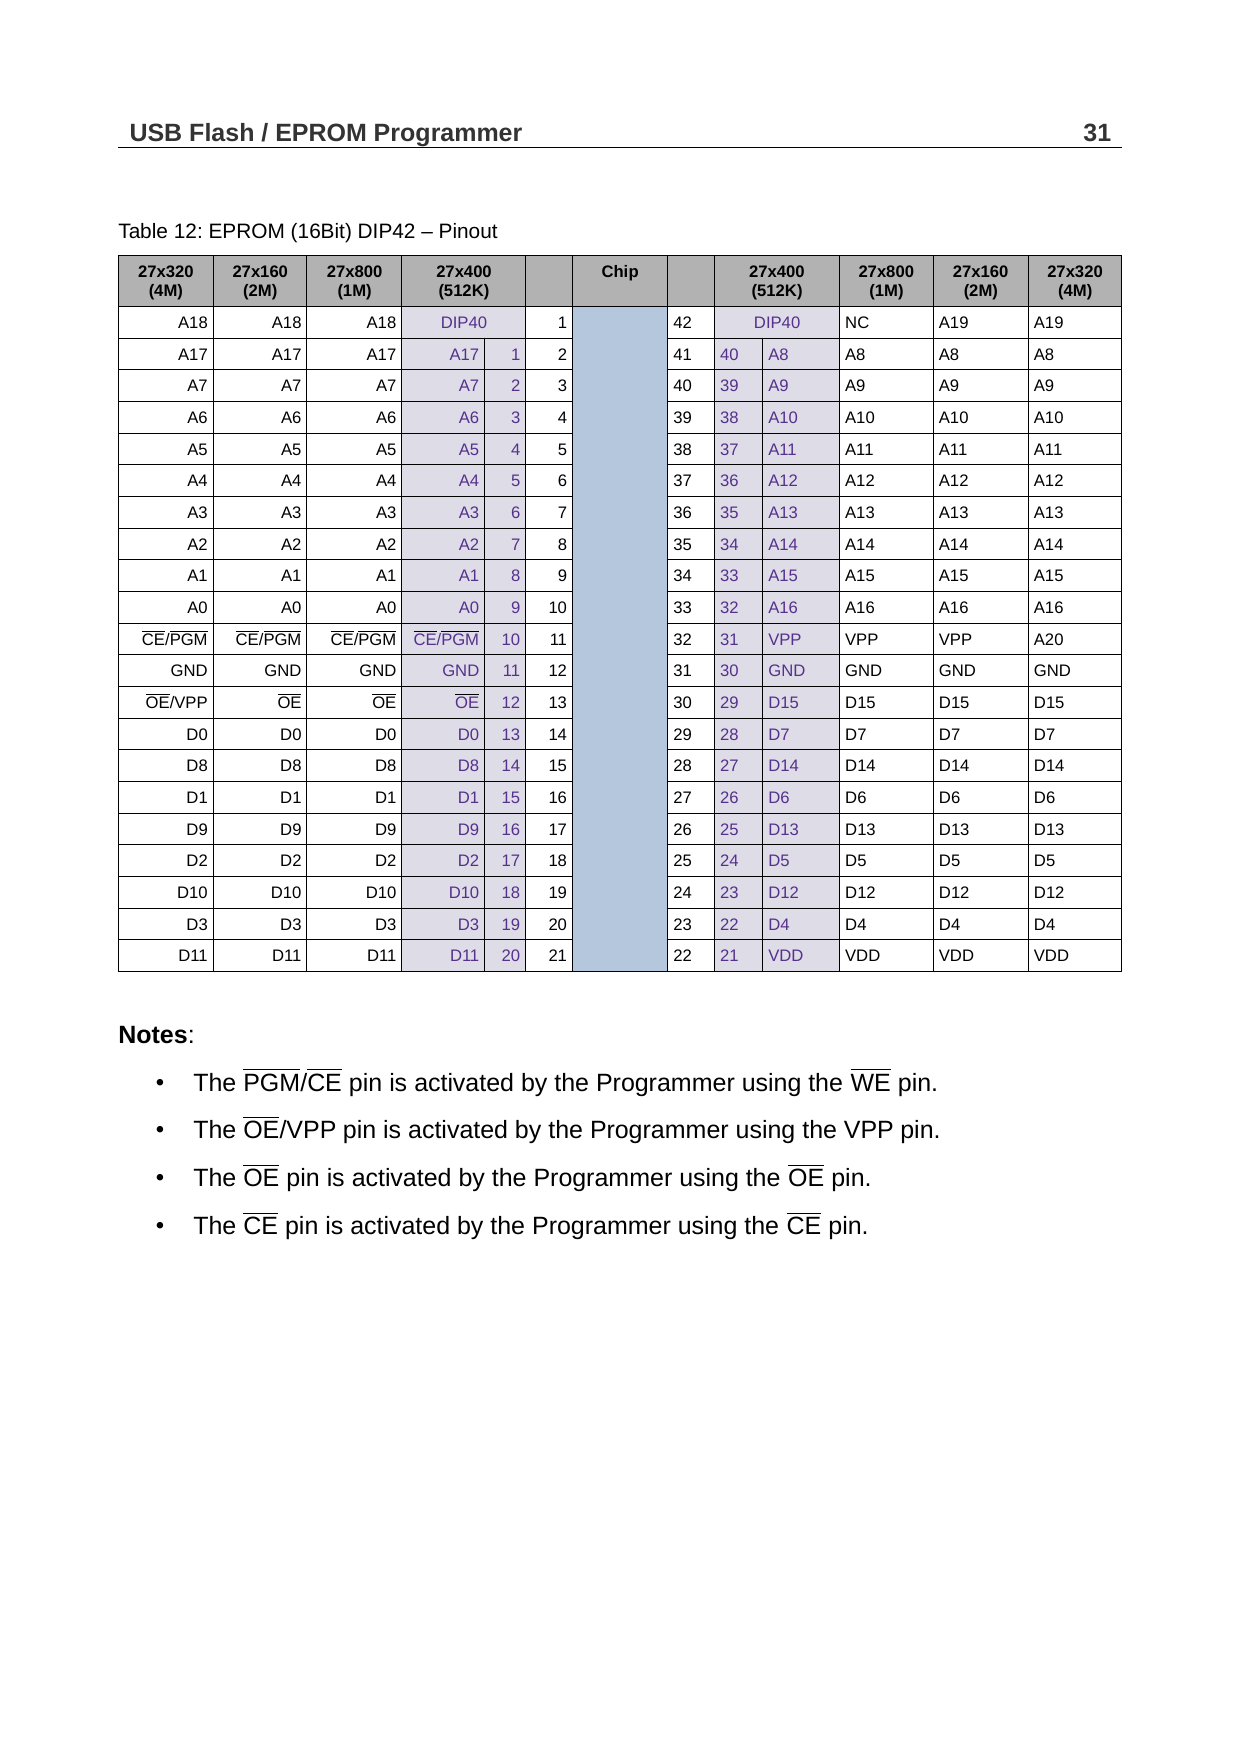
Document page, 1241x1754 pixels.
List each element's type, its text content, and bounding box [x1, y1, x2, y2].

table_cell D5 [1029, 845, 1121, 876]
table_cell [573, 307, 667, 971]
table_cell A9 [934, 370, 1028, 401]
table_cell A12 [840, 465, 933, 496]
table_cell A8 [934, 339, 1028, 369]
table_cell A15 [840, 560, 933, 591]
table_cell GND [119, 655, 213, 686]
table_cell 10 [485, 624, 525, 654]
table_cell D2 [307, 845, 401, 876]
table_cell A2 [307, 529, 401, 559]
table_cell D6 [934, 782, 1028, 813]
table_cell A2 [214, 529, 306, 559]
table_cell 19 [526, 877, 572, 908]
table_cell 38 [715, 402, 762, 433]
table_cell D3 [307, 909, 401, 939]
text Notes: [118, 1020, 1122, 1048]
table_cell 21 [715, 940, 762, 971]
table_cell A0 [119, 592, 213, 623]
table_cell 28 [715, 719, 762, 749]
table_cell D8 [214, 750, 306, 781]
table_cell OE [307, 687, 401, 718]
table_cell A19 [934, 307, 1028, 338]
table_cell A7 [119, 370, 213, 401]
table_cell 8 [485, 560, 525, 591]
table_cell DIP40 [715, 307, 839, 338]
table_cell A16 [934, 592, 1028, 623]
table_cell D7 [934, 719, 1028, 749]
table_cell D14 [840, 750, 933, 781]
table_cell 17 [526, 814, 572, 844]
table_cell A2 [119, 529, 213, 559]
table_cell D6 [840, 782, 933, 813]
table_header [668, 256, 714, 306]
table_cell D2 [214, 845, 306, 876]
table_cell VPP [934, 624, 1028, 654]
table_header 27x400 (512K) [715, 256, 839, 306]
table_cell 7 [526, 497, 572, 528]
table_cell 9 [526, 560, 572, 591]
table_cell D12 [934, 877, 1028, 908]
table_cell 23 [715, 877, 762, 908]
table_cell D8 [307, 750, 401, 781]
table_cell 39 [715, 370, 762, 401]
table_cell CE/PGM [402, 624, 484, 654]
table_cell A6 [402, 402, 484, 433]
table_cell GND [402, 655, 484, 686]
table_header 27x800 (1M) [840, 256, 933, 306]
table_cell 6 [485, 497, 525, 528]
table_cell 22 [668, 940, 714, 971]
table_cell A0 [307, 592, 401, 623]
table_cell 38 [668, 434, 714, 464]
table_cell A5 [119, 434, 213, 464]
table_cell A17 [214, 339, 306, 369]
table_cell A14 [840, 529, 933, 559]
table_cell 17 [485, 845, 525, 876]
table_cell D11 [307, 940, 401, 971]
table_cell A12 [1029, 465, 1121, 496]
table_cell A12 [934, 465, 1028, 496]
table_cell VDD [763, 940, 839, 971]
table_cell A12 [763, 465, 839, 496]
table_cell 39 [668, 402, 714, 433]
table_cell A13 [840, 497, 933, 528]
table_cell 36 [715, 465, 762, 496]
table_cell 1 [485, 339, 525, 369]
table_cell 4 [485, 434, 525, 464]
table_cell D0 [119, 719, 213, 749]
table_cell VDD [934, 940, 1028, 971]
table_cell A14 [1029, 529, 1121, 559]
table_cell A15 [763, 560, 839, 591]
table_cell 26 [715, 782, 762, 813]
table_cell D7 [1029, 719, 1121, 749]
table_cell GND [214, 655, 306, 686]
table_cell 41 [668, 339, 714, 369]
table_cell A4 [402, 465, 484, 496]
table_cell D1 [119, 782, 213, 813]
table_cell A18 [214, 307, 306, 338]
table_header 27x160 (2M) [934, 256, 1028, 306]
table_cell A0 [402, 592, 484, 623]
table_cell D15 [763, 687, 839, 718]
table_cell D2 [119, 845, 213, 876]
table_cell D10 [119, 877, 213, 908]
table_cell 18 [526, 845, 572, 876]
table_cell 27 [715, 750, 762, 781]
table_cell A11 [934, 434, 1028, 464]
table_cell GND [763, 655, 839, 686]
table_cell 40 [715, 339, 762, 369]
table_cell 29 [668, 719, 714, 749]
table_cell A11 [1029, 434, 1121, 464]
table_cell D4 [840, 909, 933, 939]
table_cell D13 [1029, 814, 1121, 844]
list The PGM/CE pin is activated by the Programmer using the WE pin. [156, 1068, 1122, 1096]
table_cell 27 [668, 782, 714, 813]
table_cell A1 [214, 560, 306, 591]
table_cell A10 [934, 402, 1028, 433]
table_cell D9 [402, 814, 484, 844]
table_cell A8 [1029, 339, 1121, 369]
table_cell A6 [214, 402, 306, 433]
table_cell D3 [402, 909, 484, 939]
table_cell A9 [840, 370, 933, 401]
table_cell VDD [840, 940, 933, 971]
table_cell 32 [715, 592, 762, 623]
table_cell 19 [485, 909, 525, 939]
table_cell A4 [307, 465, 401, 496]
table_cell A8 [840, 339, 933, 369]
table_cell A18 [119, 307, 213, 338]
table_cell 34 [668, 560, 714, 591]
table_cell 13 [485, 719, 525, 749]
table_cell 36 [668, 497, 714, 528]
table_cell A8 [763, 339, 839, 369]
table_cell A10 [763, 402, 839, 433]
table_cell 31 [668, 655, 714, 686]
table_cell 42 [668, 307, 714, 338]
table_cell D1 [214, 782, 306, 813]
table_cell 29 [715, 687, 762, 718]
table_cell 18 [485, 877, 525, 908]
table_cell A17 [402, 339, 484, 369]
table_cell D14 [934, 750, 1028, 781]
table_cell 4 [526, 402, 572, 433]
table_cell A7 [307, 370, 401, 401]
table_cell 12 [526, 655, 572, 686]
table_cell 5 [485, 465, 525, 496]
table_cell A17 [307, 339, 401, 369]
table_cell D6 [1029, 782, 1121, 813]
table_cell A15 [934, 560, 1028, 591]
table_cell D11 [214, 940, 306, 971]
table_cell A13 [934, 497, 1028, 528]
table_cell 13 [526, 687, 572, 718]
list The OE/VPP pin is activated by the Programmer using the VPP pin. [156, 1116, 1122, 1144]
table_cell D1 [402, 782, 484, 813]
table_cell D12 [763, 877, 839, 908]
table_cell D3 [214, 909, 306, 939]
table_header 27x800 (1M) [307, 256, 401, 306]
table_cell D13 [840, 814, 933, 844]
table_cell A14 [763, 529, 839, 559]
table_cell D15 [1029, 687, 1121, 718]
table_cell 33 [715, 560, 762, 591]
table_cell 7 [485, 529, 525, 559]
table_cell 33 [668, 592, 714, 623]
table_cell 30 [668, 687, 714, 718]
table_header [526, 256, 572, 306]
table_cell D10 [307, 877, 401, 908]
table_cell A1 [119, 560, 213, 591]
text Table 12: EPROM (16Bit) DIP42 – Pinout [118, 219, 1122, 243]
table_cell D8 [402, 750, 484, 781]
table_cell D15 [840, 687, 933, 718]
table_cell VPP [763, 624, 839, 654]
table_cell 31 [715, 624, 762, 654]
table_cell A17 [119, 339, 213, 369]
table_cell D10 [402, 877, 484, 908]
table_cell A5 [402, 434, 484, 464]
table_cell A1 [307, 560, 401, 591]
table_cell D15 [934, 687, 1028, 718]
table_cell A10 [1029, 402, 1121, 433]
table_cell 3 [526, 370, 572, 401]
table_cell A18 [307, 307, 401, 338]
table_cell 2 [526, 339, 572, 369]
table_cell 23 [668, 909, 714, 939]
table_cell DIP40 [402, 307, 525, 338]
table_cell D5 [934, 845, 1028, 876]
table_cell A10 [840, 402, 933, 433]
table_cell A13 [1029, 497, 1121, 528]
table_cell 9 [485, 592, 525, 623]
table_cell VPP [840, 624, 933, 654]
table_cell 14 [526, 719, 572, 749]
table_cell NC [840, 307, 933, 338]
table_cell 16 [485, 814, 525, 844]
table_cell 8 [526, 529, 572, 559]
table_cell D9 [214, 814, 306, 844]
table_cell D13 [763, 814, 839, 844]
table_cell A3 [214, 497, 306, 528]
table_cell GND [307, 655, 401, 686]
table_cell 16 [526, 782, 572, 813]
table_cell 28 [668, 750, 714, 781]
table_cell 14 [485, 750, 525, 781]
table_header 27x400 (512K) [402, 256, 525, 306]
table_cell GND [1029, 655, 1121, 686]
table_cell A16 [1029, 592, 1121, 623]
table_cell 24 [668, 877, 714, 908]
table_cell D12 [1029, 877, 1121, 908]
table_cell A7 [402, 370, 484, 401]
table_cell OE [402, 687, 484, 718]
table_cell A6 [119, 402, 213, 433]
table_cell 6 [526, 465, 572, 496]
table_cell 21 [526, 940, 572, 971]
table_cell OE/VPP [119, 687, 213, 718]
table_cell D2 [402, 845, 484, 876]
table_cell D4 [763, 909, 839, 939]
table_cell A9 [763, 370, 839, 401]
table_cell CE/PGM [119, 624, 213, 654]
table_cell VDD [1029, 940, 1121, 971]
table_cell D11 [402, 940, 484, 971]
table_cell A0 [214, 592, 306, 623]
table_cell A3 [307, 497, 401, 528]
table_header Chip [573, 256, 667, 306]
table_cell D9 [119, 814, 213, 844]
table_cell D14 [1029, 750, 1121, 781]
table_cell D9 [307, 814, 401, 844]
table_cell 1 [526, 307, 572, 338]
table_cell A5 [307, 434, 401, 464]
table_cell 30 [715, 655, 762, 686]
table_cell A13 [763, 497, 839, 528]
table_cell A11 [840, 434, 933, 464]
table_cell CE/PGM [214, 624, 306, 654]
table_cell CE/PGM [307, 624, 401, 654]
table_cell A4 [119, 465, 213, 496]
table_cell 20 [485, 940, 525, 971]
table_cell A3 [119, 497, 213, 528]
table_cell A16 [763, 592, 839, 623]
table_cell 32 [668, 624, 714, 654]
table_cell 37 [715, 434, 762, 464]
table_cell D8 [119, 750, 213, 781]
table_cell 5 [526, 434, 572, 464]
table_header 27x320 (4M) [1029, 256, 1121, 306]
table_cell D5 [763, 845, 839, 876]
table_cell 25 [668, 845, 714, 876]
table_cell 40 [668, 370, 714, 401]
table_cell D11 [119, 940, 213, 971]
table_cell GND [840, 655, 933, 686]
list The CE pin is activated by the Programmer using the CE pin. [156, 1211, 1122, 1240]
table_cell 15 [485, 782, 525, 813]
table_cell 25 [715, 814, 762, 844]
table_cell 15 [526, 750, 572, 781]
table_cell 26 [668, 814, 714, 844]
table_cell 20 [526, 909, 572, 939]
table_cell A16 [840, 592, 933, 623]
table_cell D5 [840, 845, 933, 876]
table_cell A4 [214, 465, 306, 496]
table_cell D0 [214, 719, 306, 749]
table_cell A14 [934, 529, 1028, 559]
table_cell A11 [763, 434, 839, 464]
table_cell 2 [485, 370, 525, 401]
table_cell D6 [763, 782, 839, 813]
table_cell A3 [402, 497, 484, 528]
table_cell 10 [526, 592, 572, 623]
table_cell 35 [715, 497, 762, 528]
table_header 27x320 (4M) [119, 256, 213, 306]
table_cell A20 [1029, 624, 1121, 654]
table_cell A6 [307, 402, 401, 433]
table_cell D0 [402, 719, 484, 749]
table_cell D7 [763, 719, 839, 749]
table_cell A7 [214, 370, 306, 401]
table_cell D7 [840, 719, 933, 749]
table_cell D1 [307, 782, 401, 813]
table_cell D4 [934, 909, 1028, 939]
table_cell D3 [119, 909, 213, 939]
table_cell A19 [1029, 307, 1121, 338]
table_cell D12 [840, 877, 933, 908]
table_cell D13 [934, 814, 1028, 844]
table_cell 34 [715, 529, 762, 559]
table_cell 11 [526, 624, 572, 654]
table_cell 35 [668, 529, 714, 559]
table_cell 3 [485, 402, 525, 433]
table_cell GND [934, 655, 1028, 686]
table_cell 12 [485, 687, 525, 718]
table_cell A1 [402, 560, 484, 591]
table_cell A15 [1029, 560, 1121, 591]
table_cell A5 [214, 434, 306, 464]
table_cell D14 [763, 750, 839, 781]
table_cell A2 [402, 529, 484, 559]
table_header 27x160 (2M) [214, 256, 306, 306]
table_cell A9 [1029, 370, 1121, 401]
table_cell 22 [715, 909, 762, 939]
table_cell D4 [1029, 909, 1121, 939]
table_cell D0 [307, 719, 401, 749]
table_cell 11 [485, 655, 525, 686]
table_cell 37 [668, 465, 714, 496]
table_cell OE [214, 687, 306, 718]
table_cell D10 [214, 877, 306, 908]
table_cell 24 [715, 845, 762, 876]
list The OE pin is activated by the Programmer using the OE pin. [156, 1163, 1122, 1192]
